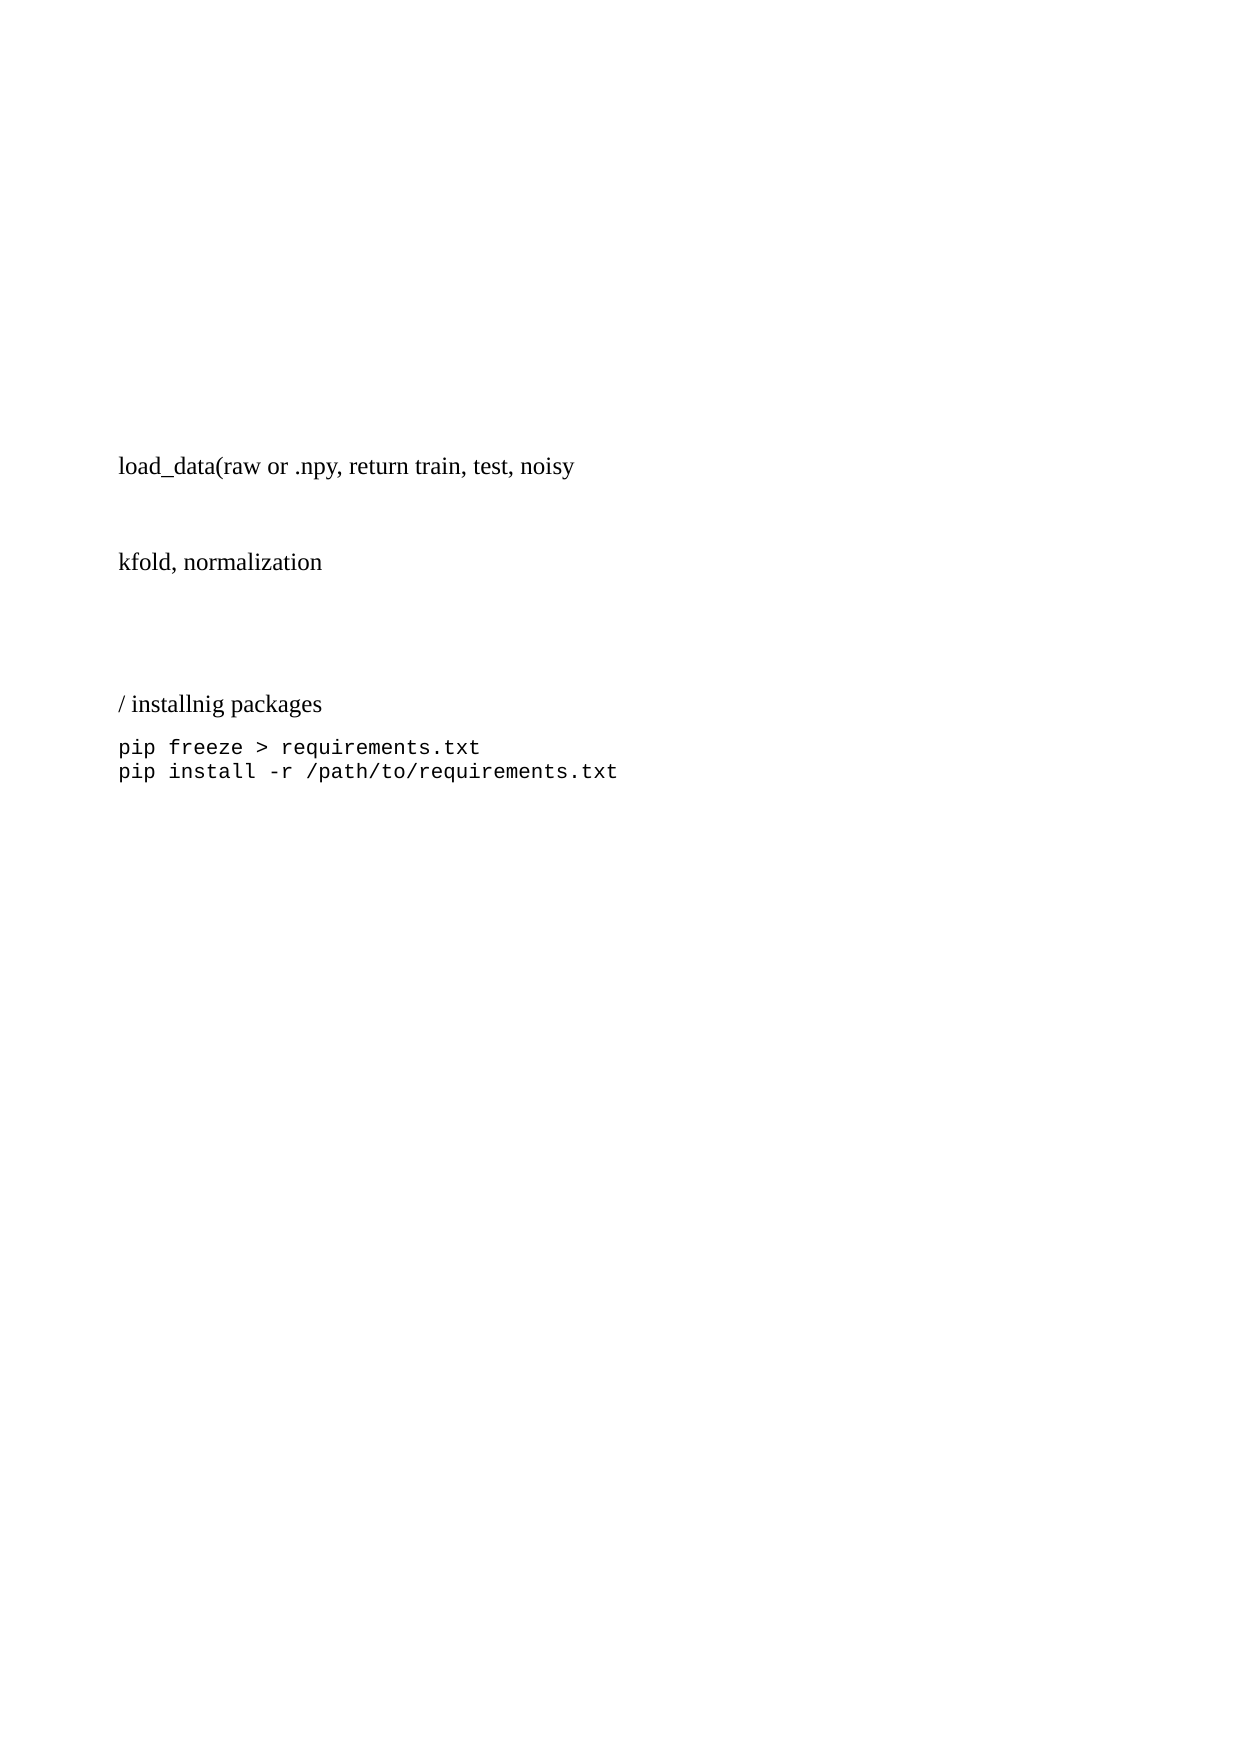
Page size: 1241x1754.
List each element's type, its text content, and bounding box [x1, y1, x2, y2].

text pip install -r /path/to/requirements.txt [118, 761, 1122, 784]
text pip freeze > requirements.txt [118, 737, 1122, 761]
text kfold, normalization [118, 547, 1122, 575]
text / installnig packages [118, 689, 1122, 718]
text load_data(raw or .npy, return train, test, noisy [118, 451, 1122, 480]
